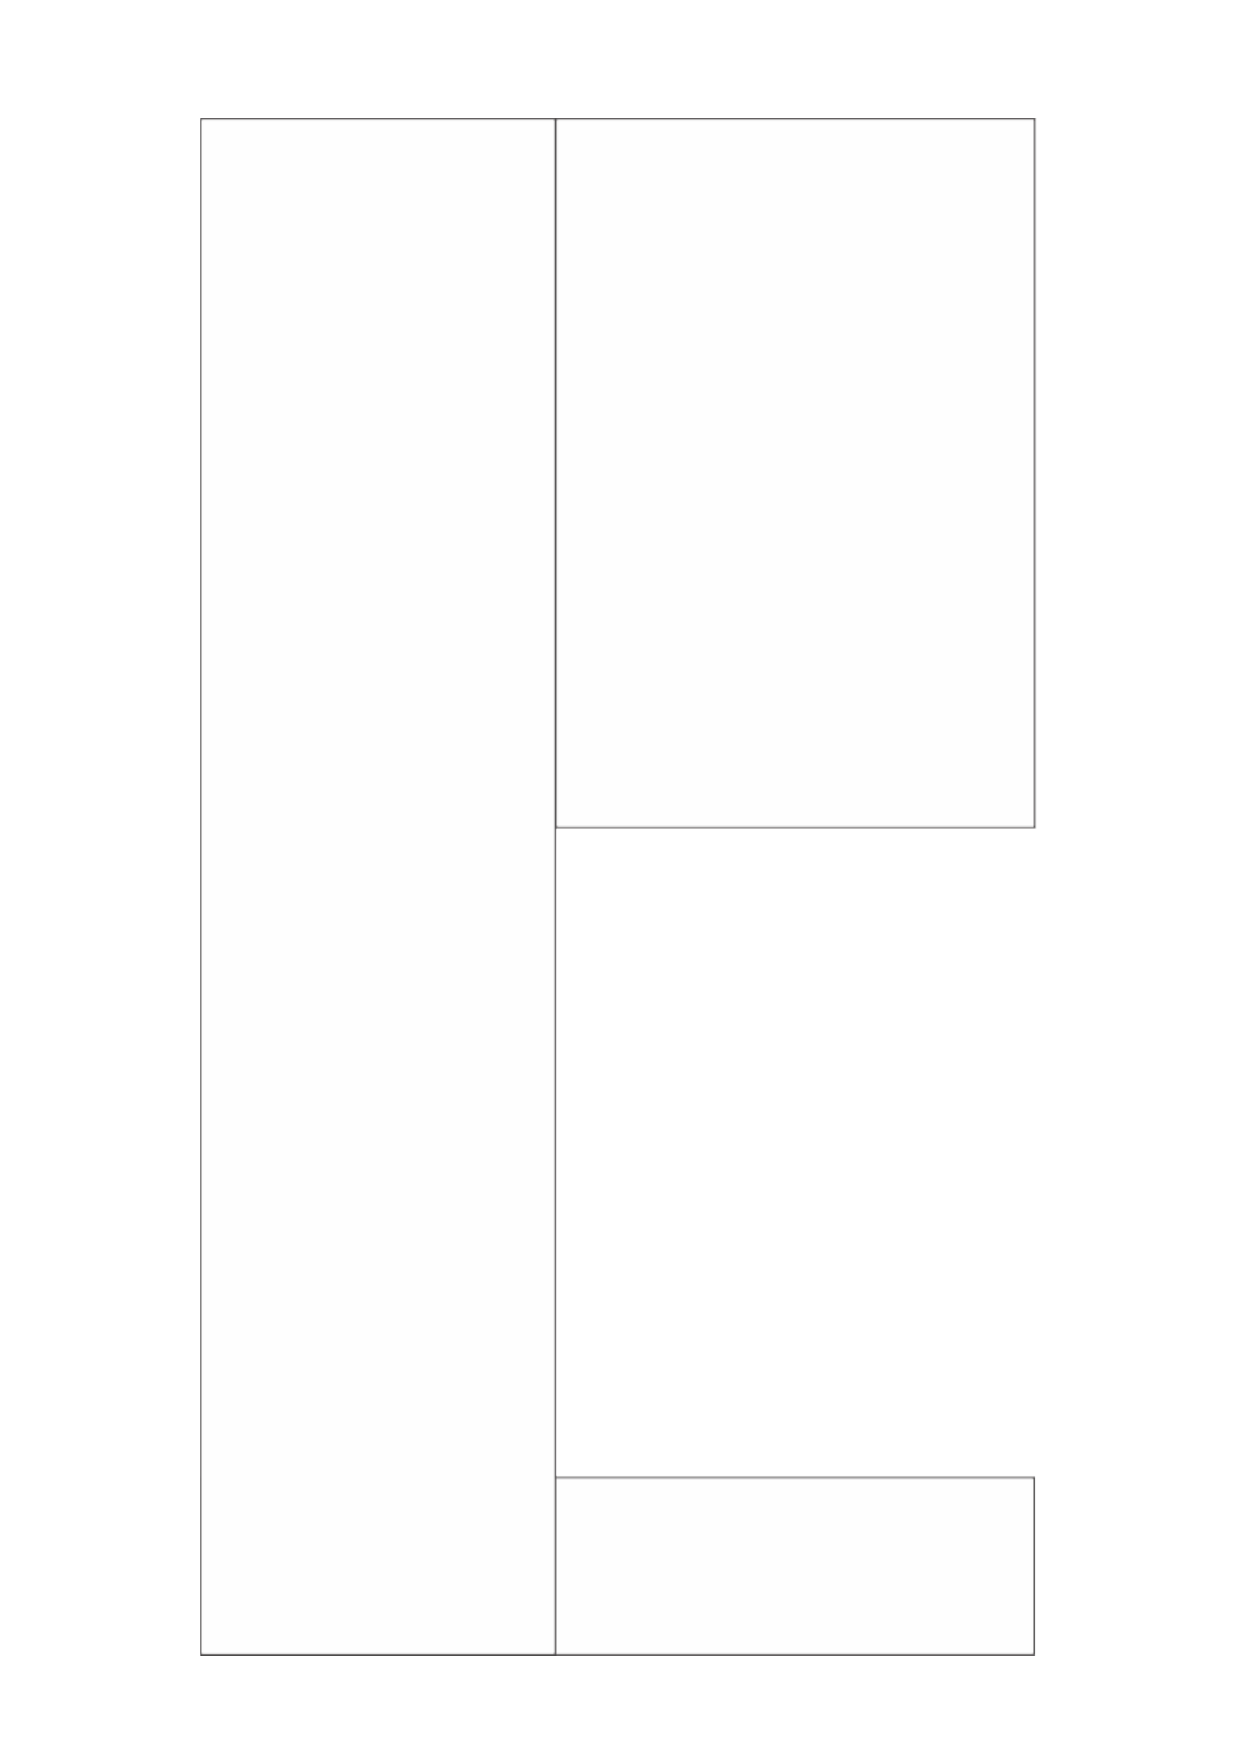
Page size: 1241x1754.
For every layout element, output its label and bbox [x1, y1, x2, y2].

picture [200, 118, 1037, 1656]
